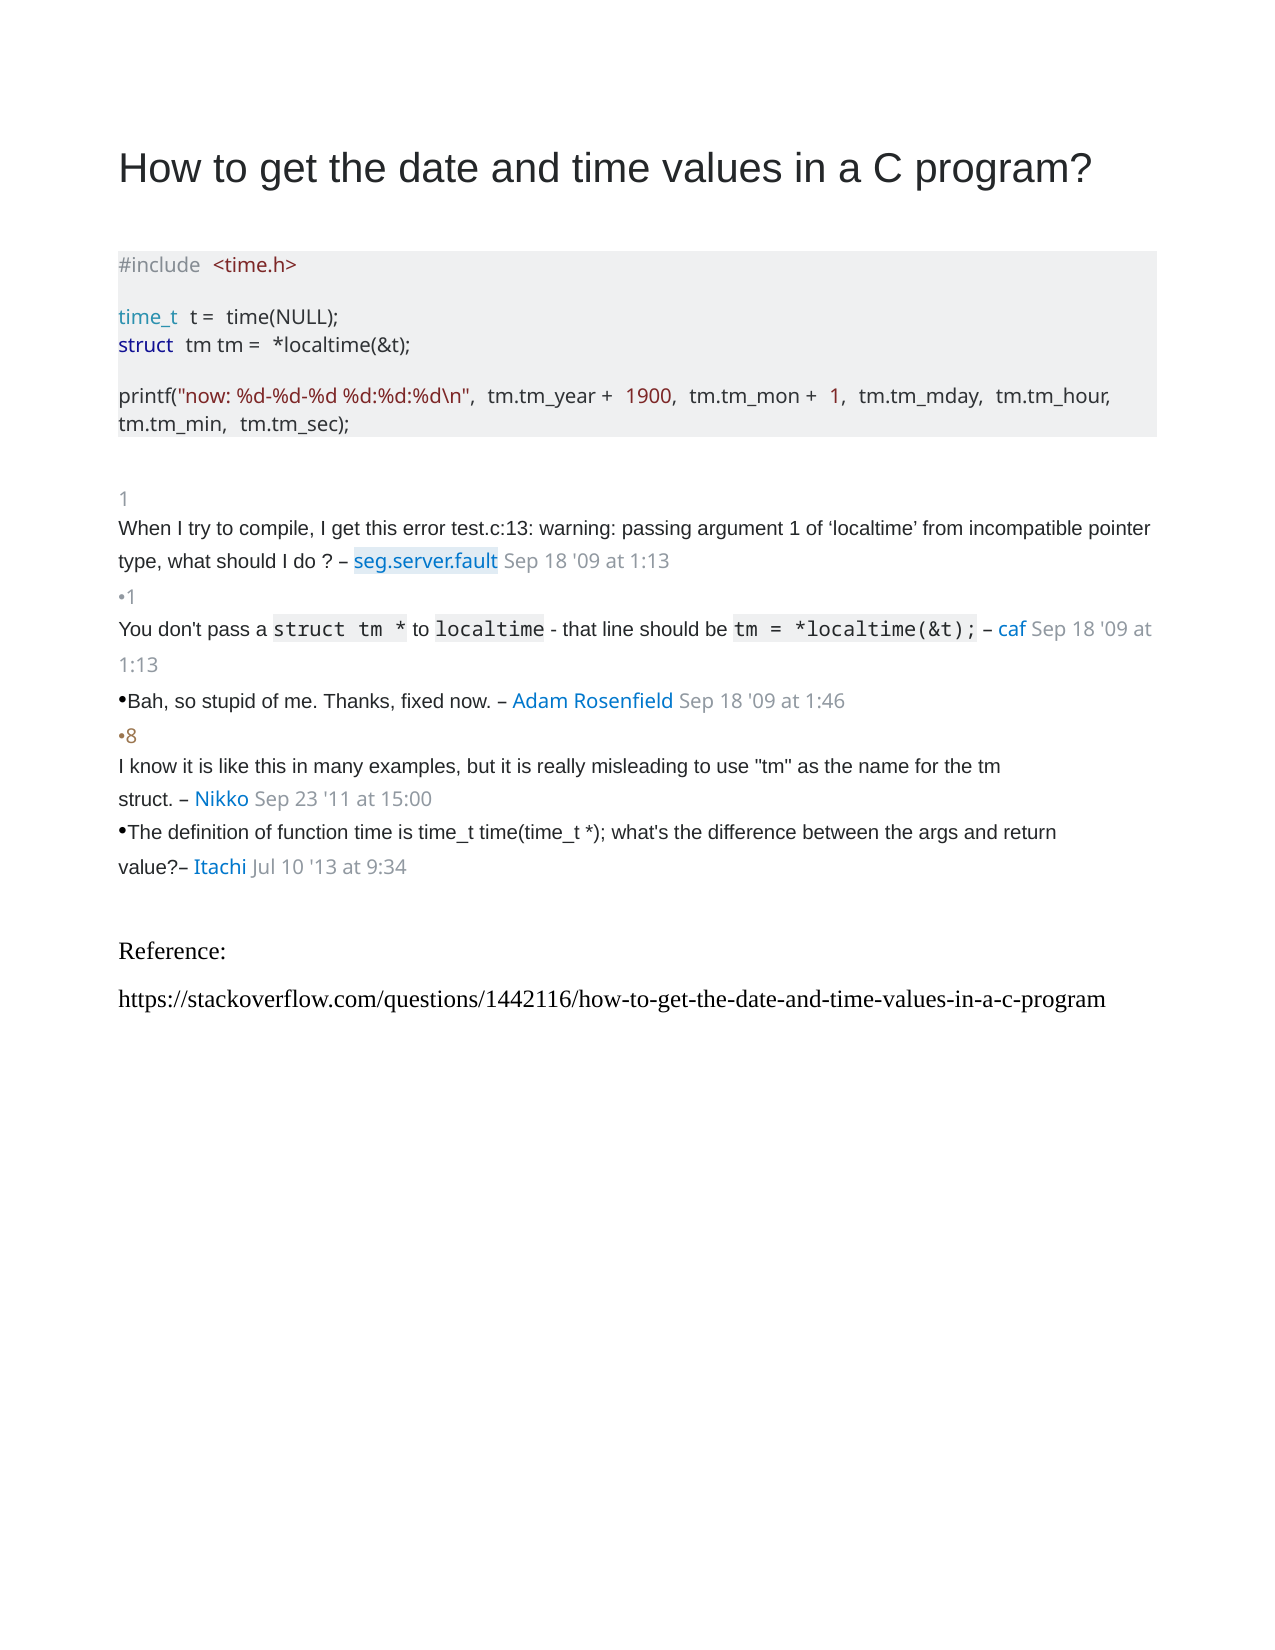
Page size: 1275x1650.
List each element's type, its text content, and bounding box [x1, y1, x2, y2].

list 8 [118, 722, 1157, 750]
list When I try to compile, I get this error test.c:13: warning: passing argument 1 of ‘localtime’ from incompatible pointer type, what should I do ? – seg.server.fault Sep 18 '09 at 1:13 [118, 516, 1157, 574]
list I know it is like this in many examples, but it is really misleading to use "tm" as the name for the tm struct. – Nikko Sep 23 '11 at 15:00 [118, 754, 1157, 812]
text Reference: [118, 936, 1157, 965]
text printf("now: %d-%d-%d %d:%d:%d\n", tm.tm_year + 1900, tm.tm_mon + 1, tm.tm_mday, tm.tm_hour, tm.tm_min, tm.tm_sec); [118, 382, 1157, 437]
list 1 [118, 484, 1157, 512]
list The definition of function time is time_t time(time_t *); what's the difference between the args and return value?– Itachi Jul 10 '13 at 9:34 [118, 820, 1157, 881]
text time_t t = time(NULL); [118, 302, 1157, 330]
text https://stackoverflow.com/questions/1442116/how-to-get-the-date-and-time-values-in-a-c-program [118, 984, 1157, 1013]
list You don't pass a struct tm * to localtime - that line should be tm = *localtime(&t); – caf Sep 18 '09 at 1:13 [118, 614, 1157, 678]
text #include <time.h> [118, 251, 1157, 279]
list 1 [118, 583, 1157, 610]
text struct tm tm = *localtime(&t); [118, 330, 1157, 358]
subtitle How to get the date and time values in a C program? [118, 143, 1157, 191]
list Bah, so stupid of me. Thanks, fixed now. – Adam Rosenfield Sep 18 '09 at 1:46 [118, 686, 1157, 714]
